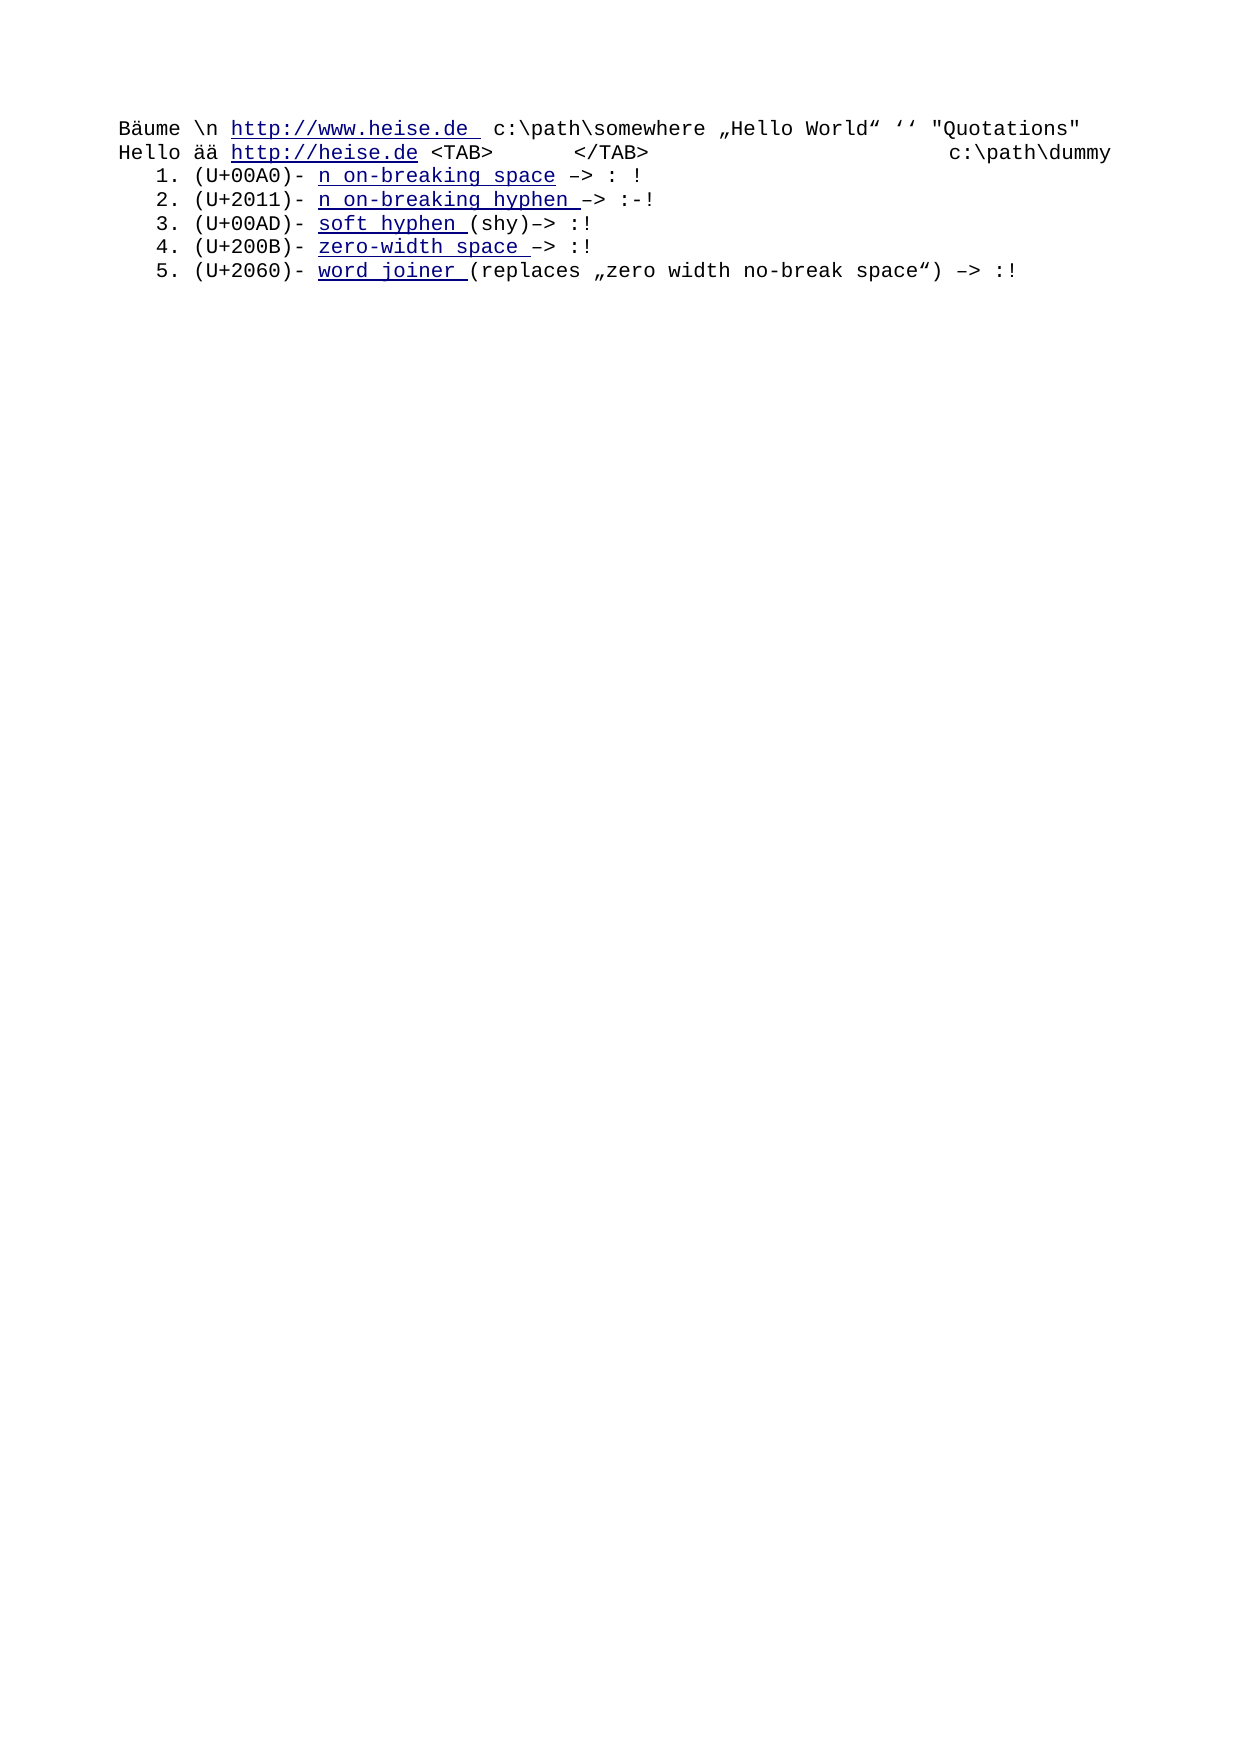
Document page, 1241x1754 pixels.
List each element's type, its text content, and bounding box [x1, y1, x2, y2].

list (U+2060)- word joiner (replaces „zero width no-break space“) –> :⁠! [156, 260, 1122, 284]
list (U+00A0)- n on-breaking space –> : ! [156, 165, 1122, 189]
text Bäume \n http://www.heise.de c:\path\somewhere „Hello World“ ‘‘ "Quotations" Hello ää http://heise.de <TAB> </TAB> c:\path\dummy [118, 118, 1122, 165]
list (U+00AD)- soft hyphen (shy)–> :­! [156, 213, 1122, 236]
list (U+200B)- zero-width space –> :​! [156, 236, 1122, 260]
list (U+2011)- n on-breaking hyphen –> :‑! [156, 189, 1122, 213]
